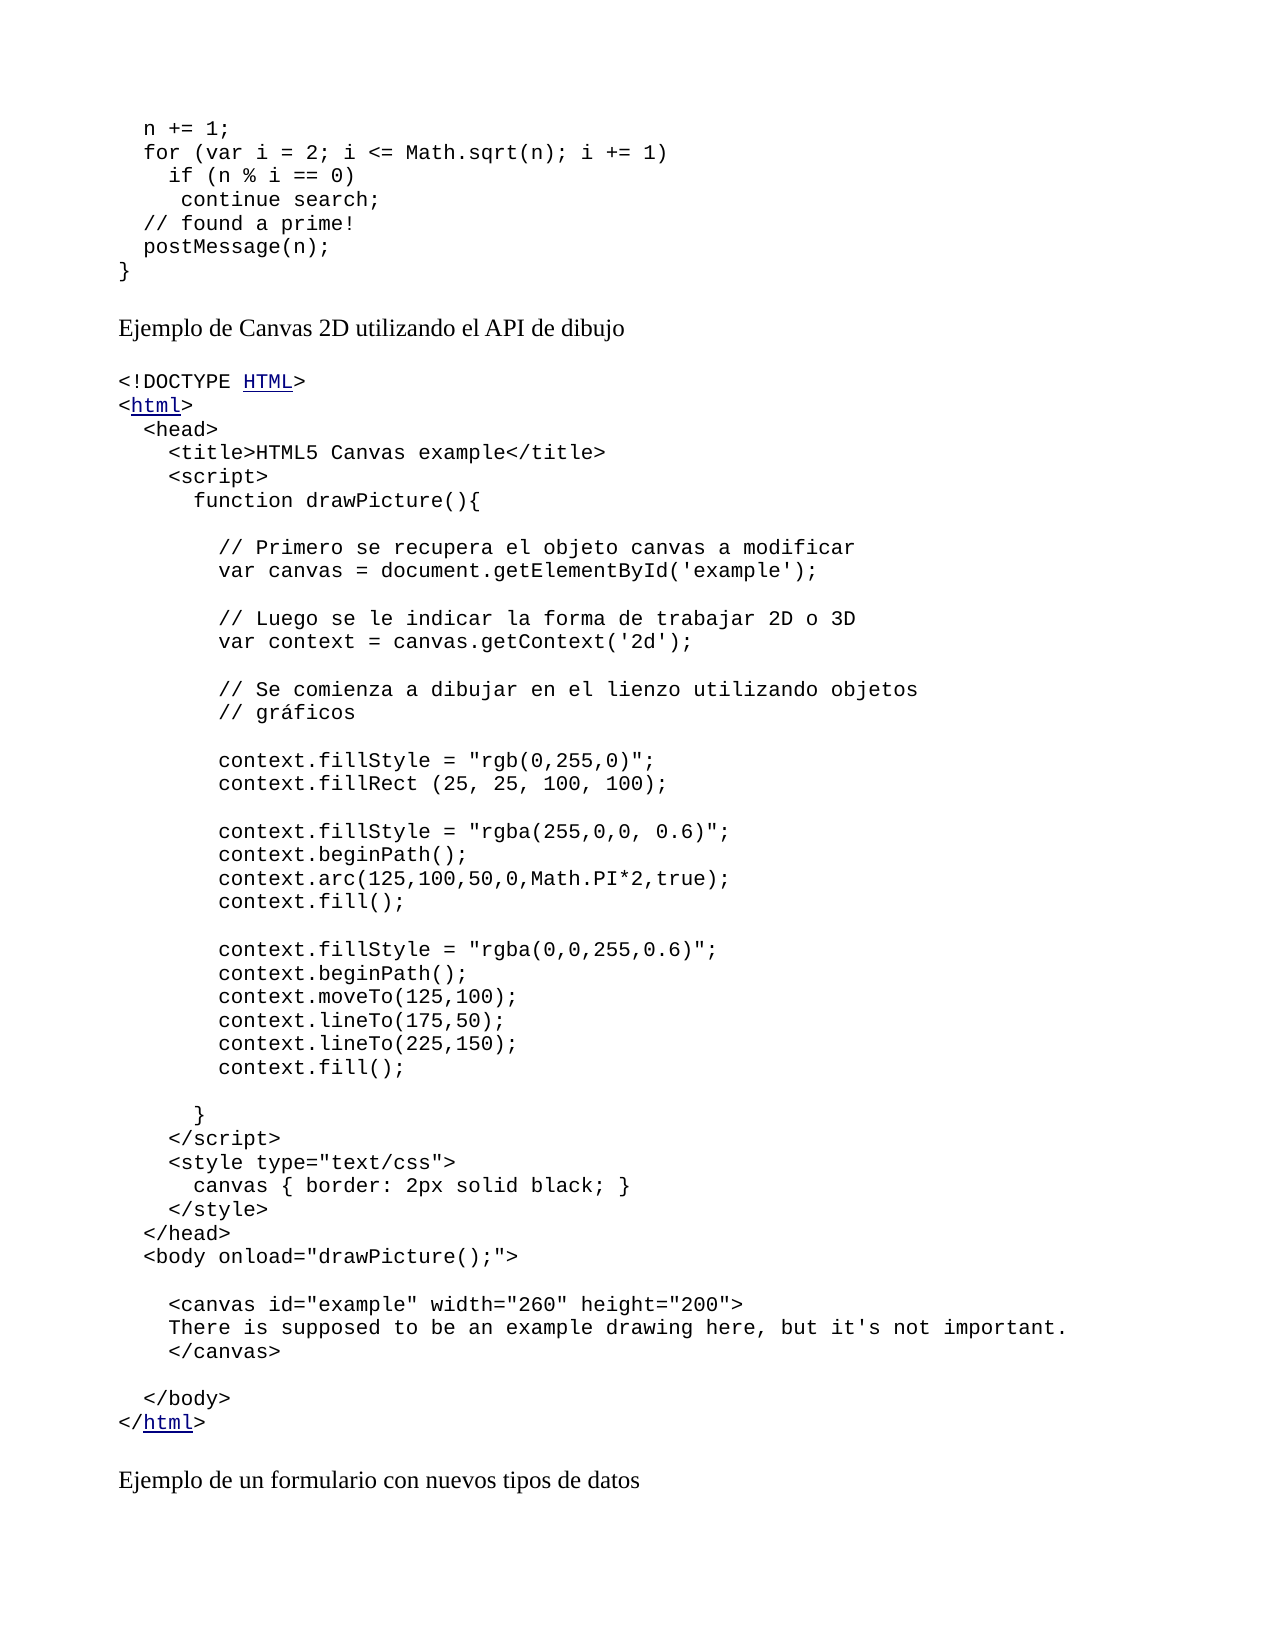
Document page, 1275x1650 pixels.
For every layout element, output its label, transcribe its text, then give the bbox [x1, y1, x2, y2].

text // gráficos [118, 702, 1157, 726]
text context.fillStyle = "rgb(0,255,0)"; [118, 750, 1157, 773]
text n += 1; [118, 118, 1157, 142]
text for (var i = 2; i <= Math.sqrt(n); i += 1) [118, 142, 1157, 165]
text context.beginPath(); [118, 962, 1157, 986]
text // Primero se recupera el objeto canvas a modificar [118, 537, 1157, 561]
text var context = canvas.getContext('2d'); [118, 631, 1157, 655]
text canvas { border: 2px solid black; } [118, 1175, 1157, 1199]
text continue search; [118, 189, 1157, 213]
text if (n % i == 0) [118, 165, 1157, 189]
text <body onload="drawPicture();"> [118, 1246, 1157, 1270]
text <html> [118, 395, 1157, 419]
text </canvas> [118, 1341, 1157, 1364]
text <style type="text/css"> [118, 1152, 1157, 1175]
text var canvas = document.getElementById('example'); [118, 561, 1157, 584]
text context.fill(); [118, 1057, 1157, 1081]
text function drawPicture(){ [118, 489, 1157, 513]
text context.beginPath(); [118, 844, 1157, 868]
text <script> [118, 466, 1157, 489]
text context.fillRect (25, 25, 100, 100); [118, 773, 1157, 797]
subtitle Ejemplo de un formulario con nuevos tipos de datos [118, 1465, 1157, 1494]
subtitle Ejemplo de Canvas 2D utilizando el API de dibujo [118, 313, 1157, 342]
text postMessage(n); [118, 236, 1157, 260]
text context.lineTo(225,150); [118, 1033, 1157, 1057]
text </body> [118, 1388, 1157, 1412]
text context.fillStyle = "rgba(255,0,0, 0.6)"; [118, 821, 1157, 844]
text </style> [118, 1199, 1157, 1223]
text // Luego se le indicar la forma de trabajar 2D o 3D [118, 608, 1157, 631]
text </html> [118, 1412, 1157, 1435]
text <!DOCTYPE HTML> [118, 371, 1157, 395]
text context.fill(); [118, 892, 1157, 915]
text context.fillStyle = "rgba(0,0,255,0.6)"; [118, 939, 1157, 962]
text <head> [118, 419, 1157, 442]
text // found a prime! [118, 213, 1157, 236]
text context.moveTo(125,100); [118, 986, 1157, 1010]
text // Se comienza a dibujar en el lienzo utilizando objetos [118, 679, 1157, 702]
text <canvas id="example" width="260" height="200"> [118, 1293, 1157, 1317]
text </head> [118, 1223, 1157, 1246]
text There is supposed to be an example drawing here, but it's not important. [118, 1317, 1157, 1341]
text } [118, 260, 1157, 284]
text } [118, 1104, 1157, 1128]
text context.lineTo(175,50); [118, 1010, 1157, 1033]
text </script> [118, 1128, 1157, 1152]
text context.arc(125,100,50,0,Math.PI*2,true); [118, 868, 1157, 892]
text <title>HTML5 Canvas example</title> [118, 442, 1157, 466]
